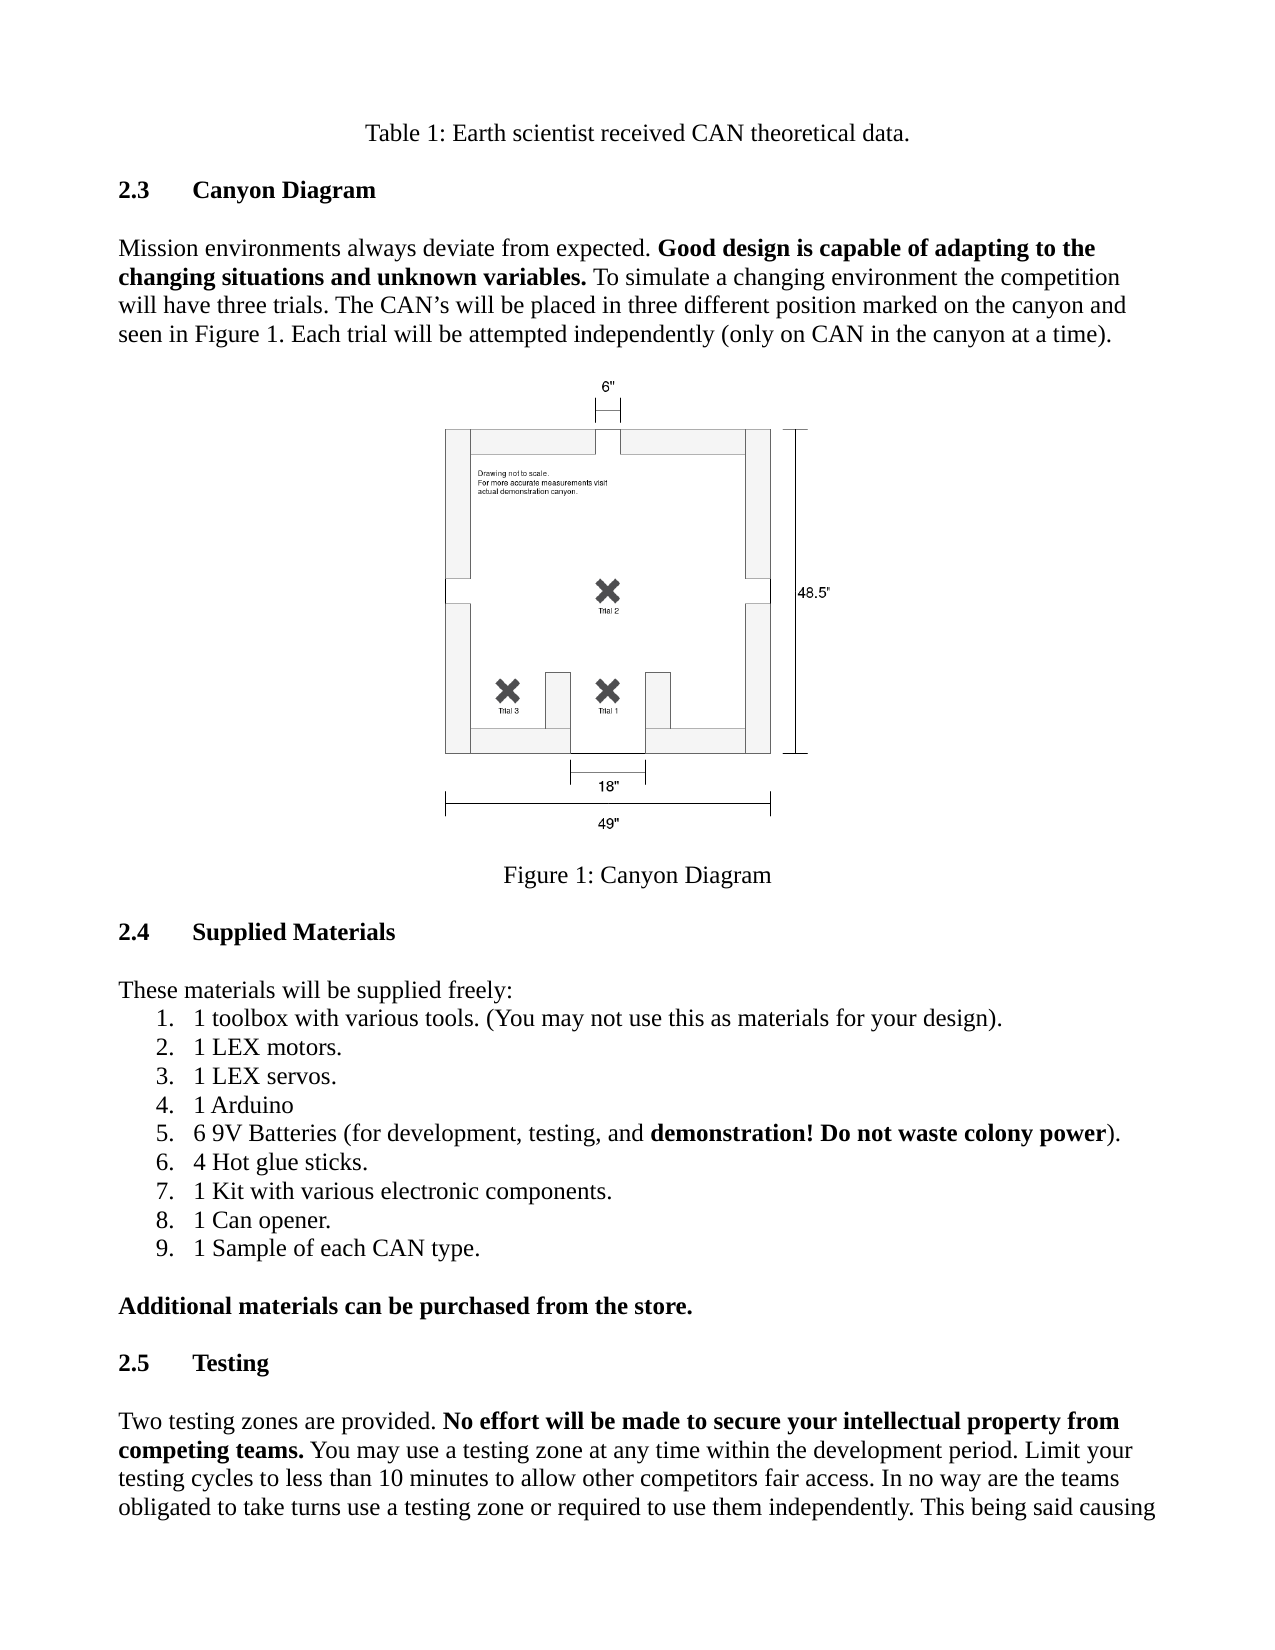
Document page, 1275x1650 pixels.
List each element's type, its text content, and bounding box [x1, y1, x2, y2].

list 1 LEX motors. [156, 1032, 1157, 1061]
text 2.4 Supplied Materials [118, 917, 1157, 946]
text These materials will be supplied freely: [118, 975, 1157, 1003]
list 1 LEX servos. [156, 1061, 1157, 1090]
picture [445, 376, 830, 831]
text Additional materials can be purchased from the store. [118, 1291, 1157, 1320]
list 1 Can opener. [156, 1205, 1157, 1233]
text 2.3 Canyon Diagram [118, 176, 1157, 204]
list 1 Arduino [156, 1090, 1157, 1118]
list 1 Sample of each CAN type. [156, 1233, 1157, 1262]
list 6 9V Batteries (for development, testing, and demonstration! Do not waste colony power). [156, 1118, 1157, 1147]
list 1 Kit with various electronic components. [156, 1176, 1157, 1205]
list 4 Hot glue sticks. [156, 1147, 1157, 1176]
text Two testing zones are provided. No effort will be made to secure your intellectual property from competing teams. You may use a testing zone at any time within the development period. Limit your testing cycles to less than 10 minutes to allow other competitors fair access. In no way are the teams obligated to take turns use a testing zone or required to use them independently. This being said causing [118, 1406, 1157, 1521]
text 2.5 Testing [118, 1348, 1157, 1377]
text Table 1: Earth scientist received CAN theoretical data. [118, 118, 1157, 147]
text Figure 1: Canyon Diagram [118, 860, 1157, 888]
list 1 toolbox with various tools. (You may not use this as materials for your design). [156, 1003, 1157, 1032]
text Mission environments always deviate from expected. Good design is capable of adapting to the changing situations and unknown variables. To simulate a changing environment the competition will have three trials. The CAN’s will be placed in three different position marked on the canyon and seen in Figure 1. Each trial will be attempted independently (only on CAN in the canyon at a time). [118, 233, 1157, 348]
